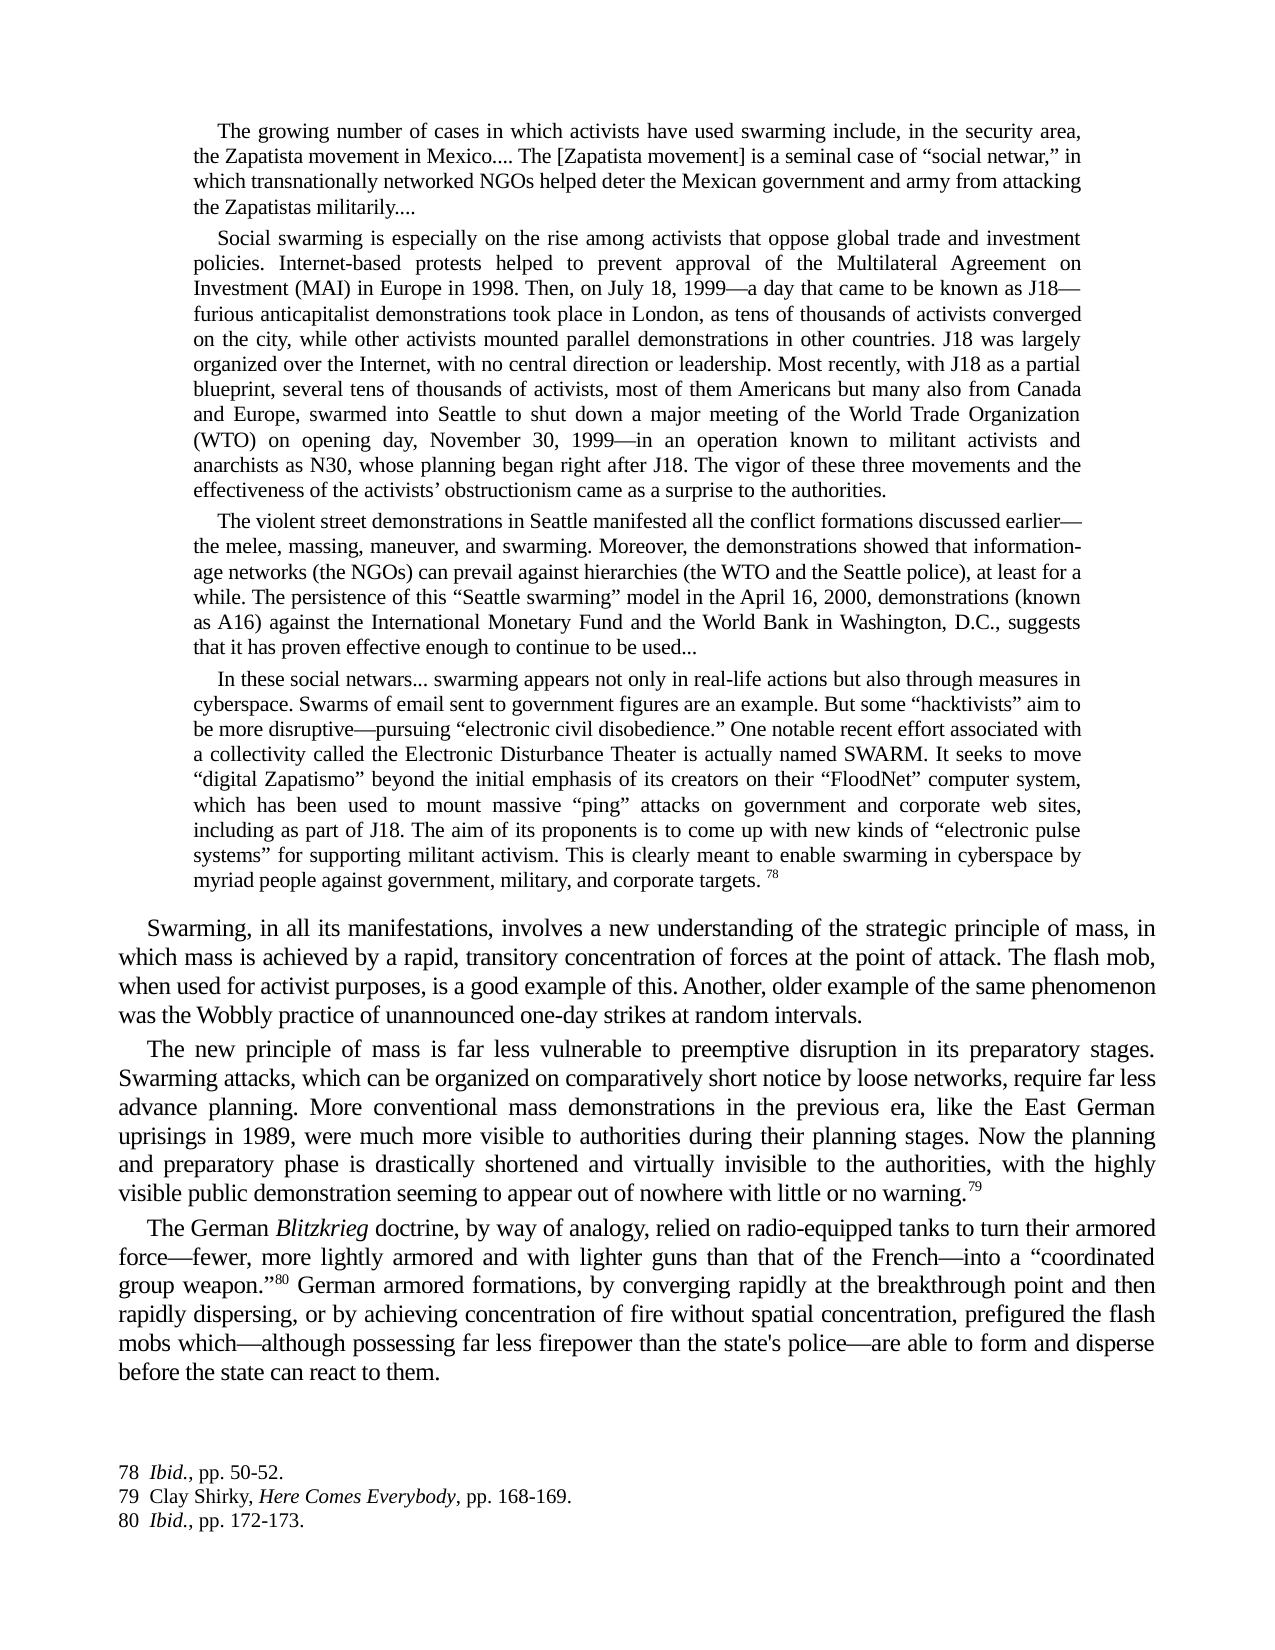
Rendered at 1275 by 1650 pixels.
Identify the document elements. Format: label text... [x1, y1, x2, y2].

text Clay Shirky, Here Comes Everybody, pp. 168-169. [118, 1484, 1157, 1508]
text Ibid., pp. 172-173. [118, 1508, 1157, 1532]
text Social swarming is especially on the rise among activists that oppose global trade and investment policies. Internet-based protests helped to prevent approval of the Multilateral Agreement on Investment (MAI) in Europe in 1998. Then, on July 18, 1999—a day that came to be known as J18—furious anticapitalist demonstrations took place in London, as tens of thousands of activists converged on the city, while other activists mounted parallel demonstrations in other countries. J18 was largely organized over the Internet, with no central direction or leadership. Most recently, with J18 as a partial blueprint, several tens of thousands of activists, most of them Americans but many also from Canada and Europe, swarmed into Seattle to shut down a major meeting of the World Trade Organization (WTO) on opening day, November 30, 1999—in an operation known to militant activists and anarchists as N30, whose planning began right after J18. The vigor of these three movements and the effectiveness of the activists’ obstructionism came as a surprise to the authorities. [193, 225, 1082, 502]
text The growing number of cases in which activists have used swarming include, in the security area, the Zapatista movement in Mexico.... The [Zapatista movement] is a seminal case of “social netwar,” in which transnationally networked NGOs helped deter the Mexican government and army from attacking the Zapatistas militarily.... [193, 118, 1082, 219]
text Ibid., pp. 50-52. [118, 1460, 1157, 1484]
text The new principle of mass is far less vulnerable to preemptive disruption in its preparatory stages. Swarming attacks, which can be organized on comparatively short notice by loose networks, require far less advance planning. More conventional mass demonstrations in the previous era, like the East German uprisings in 1989, were much more visible to authorities during their planning stages. Now the planning and preparatory phase is drastically shortened and virtually invisible to the authorities, with the highly visible public demonstration seeming to appear out of nowhere with little or no warning. [118, 1034, 1157, 1207]
text In these social netwars... swarming appears not only in real-life actions but also through measures in cyberspace. Swarms of email sent to government figures are an example. But some “hacktivists” aim to be more disruptive—pursuing “electronic civil disobedience.” One notable recent effort associated with a collectivity called the Electronic Disturbance Theater is actually named SWARM. It seeks to move “digital Zapatismo” beyond the initial emphasis of its creators on their “FloodNet” computer system, which has been used to mount massive “ping” attacks on government and corporate web sites, including as part of J18. The aim of its proponents is to come up with new kinds of “electronic pulse systems” for supporting militant activism. This is clearly meant to enable swarming in cyberspace by myriad people against government, military, and corporate targets. [193, 666, 1082, 892]
text The German Blitzkrieg doctrine, by way of analogy, relied on radio-equipped tanks to turn their armored force—fewer, more lightly armored and with lighter guns than that of the French—into a “coordinated group weapon.” German armored formations, by converging rapidly at the breakthrough point and then rapidly dispersing, or by achieving concentration of fire without spatial concentration, prefigured the flash mobs which—although possessing far less firepower than the state's police—are able to form and disperse before the state can react to them. [118, 1213, 1157, 1386]
text Swarming, in all its manifestations, involves a new understanding of the strategic principle of mass, in which mass is achieved by a rapid, transitory concentration of forces at the point of attack. The flash mob, when used for activist purposes, is a good example of this. Another, older example of the same phenomenon was the Wobbly practice of unannounced one-day strikes at random intervals. [118, 913, 1157, 1028]
text The violent street demonstrations in Seattle manifested all the conflict formations discussed earlier—the melee, massing, maneuver, and swarming. Moreover, the demonstrations showed that information-age networks (the NGOs) can prevail against hierarchies (the WTO and the Seattle police), at least for a while. The persistence of this “Seattle swarming” model in the April 16, 2000, demonstrations (known as A16) against the International Monetary Fund and the World Bank in Washington, D.C., suggests that it has proven effective enough to continue to be used... [193, 508, 1082, 659]
